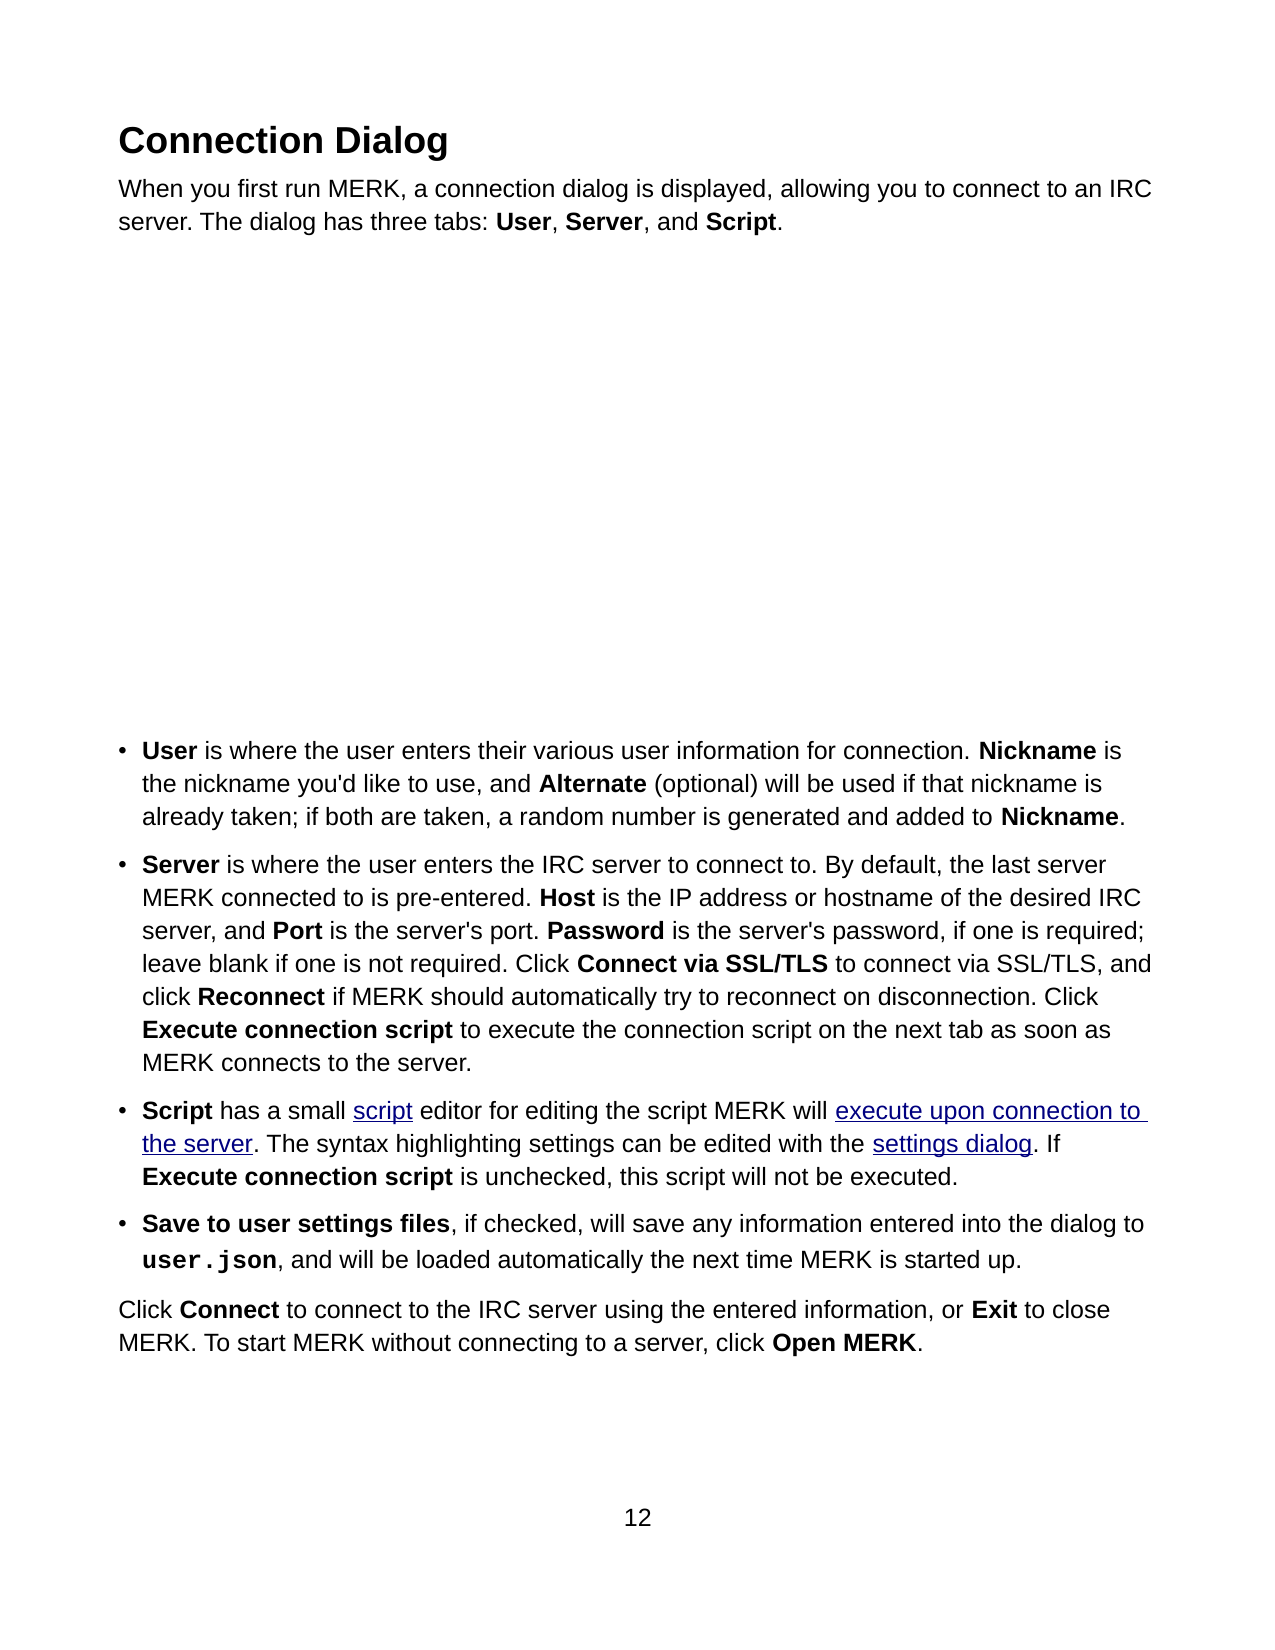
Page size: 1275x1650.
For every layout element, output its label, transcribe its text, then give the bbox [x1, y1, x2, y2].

subtitle Connection Dialog [118, 118, 1157, 161]
table_header [464, 254, 811, 688]
table_header [118, 254, 464, 688]
list Server is where the user enters the IRC server to connect to. By default, the last server MERK connected to is pre-entered. Host is the IP address or hostname of the desired IRC server, and Port is the server's port. Password is the server's password, if one is required; leave blank if one is not required. Click Connect via SSL/TLS to connect via SSL/TLS, and click Reconnect if MERK should automatically try to reconnect on disconnection. Click Execute connection script to execute the connection script on the next tab as soon as MERK connects to the server. [118, 850, 1157, 1077]
text When you first run MERK, a connection dialog is displayed, allowing you to connect to an IRC server. The dialog has three tabs: User, Server, and Script. [118, 174, 1157, 236]
list Script has a small script editor for editing the script MERK will execute upon connection to the server. The syntax highlighting settings can be edited with the settings dialog. If Execute connection script is unchecked, this script will not be executed. [118, 1096, 1157, 1191]
table_header [811, 254, 1157, 688]
list User is where the user enters their various user information for connection. Nickname is the nickname you'd like to use, and Alternate (optional) will be used if that nickname is already taken; if both are taken, a random number is generated and added to Nickname. [118, 736, 1157, 831]
list Save to user settings files, if checked, will save any information entered into the dialog to user.json, and will be loaded automatically the next time MERK is started up. [118, 1209, 1157, 1276]
text Click Connect to connect to the IRC server using the entered information, or Exit to close MERK. To start MERK without connecting to a server, click Open MERK. [118, 1295, 1157, 1357]
